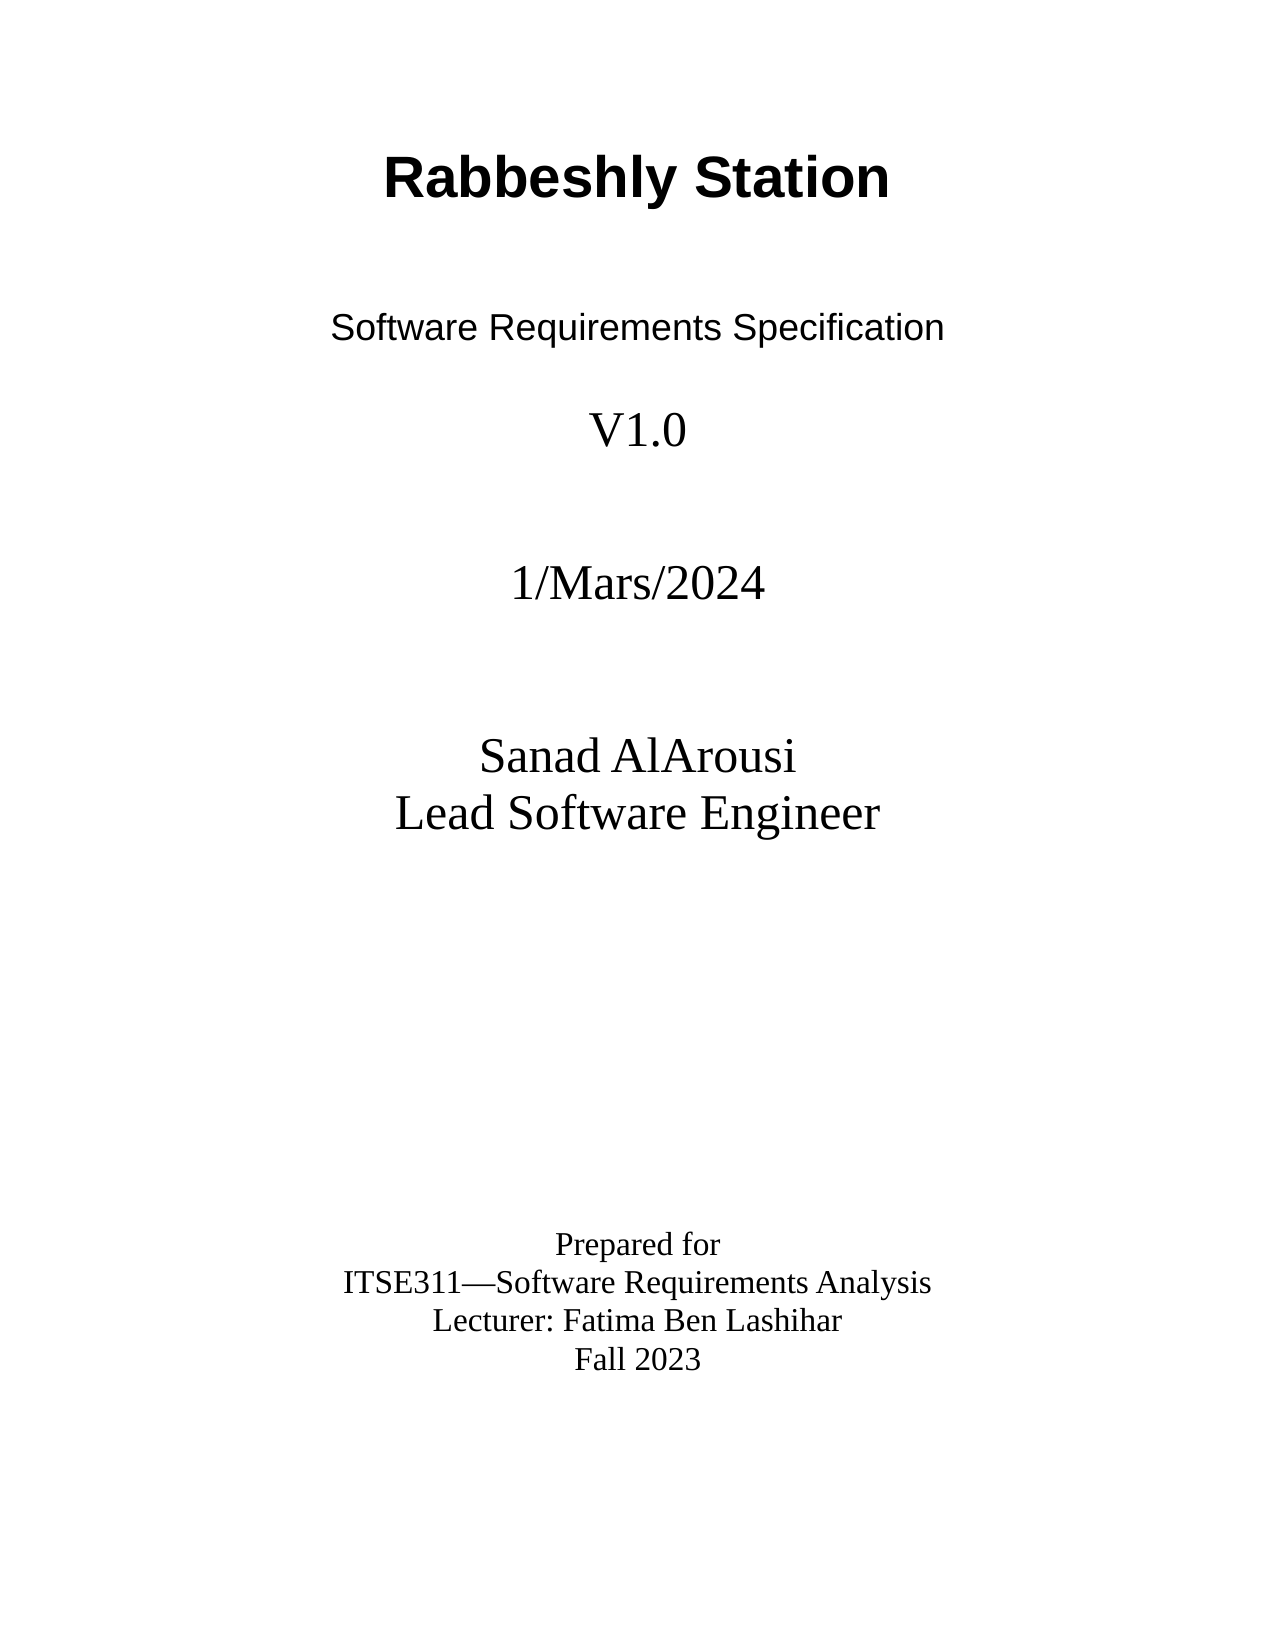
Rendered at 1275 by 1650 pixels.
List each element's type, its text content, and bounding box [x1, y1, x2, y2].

text ITSE311—Software Requirements Analysis [118, 1262, 1157, 1300]
title Rabbeshly Station [118, 143, 1157, 210]
text V1.0 [118, 399, 1157, 457]
text Lecturer: Fatima Ben Lashihar [118, 1300, 1157, 1339]
text Prepared for [118, 1224, 1157, 1262]
text 1/Mars/2024 [118, 553, 1157, 610]
text Fall 2023 [118, 1339, 1157, 1377]
subtitle Software Requirements Specification [118, 306, 1157, 349]
text Sanad AlArousi [118, 725, 1157, 783]
text Lead Software Engineer [118, 783, 1157, 840]
